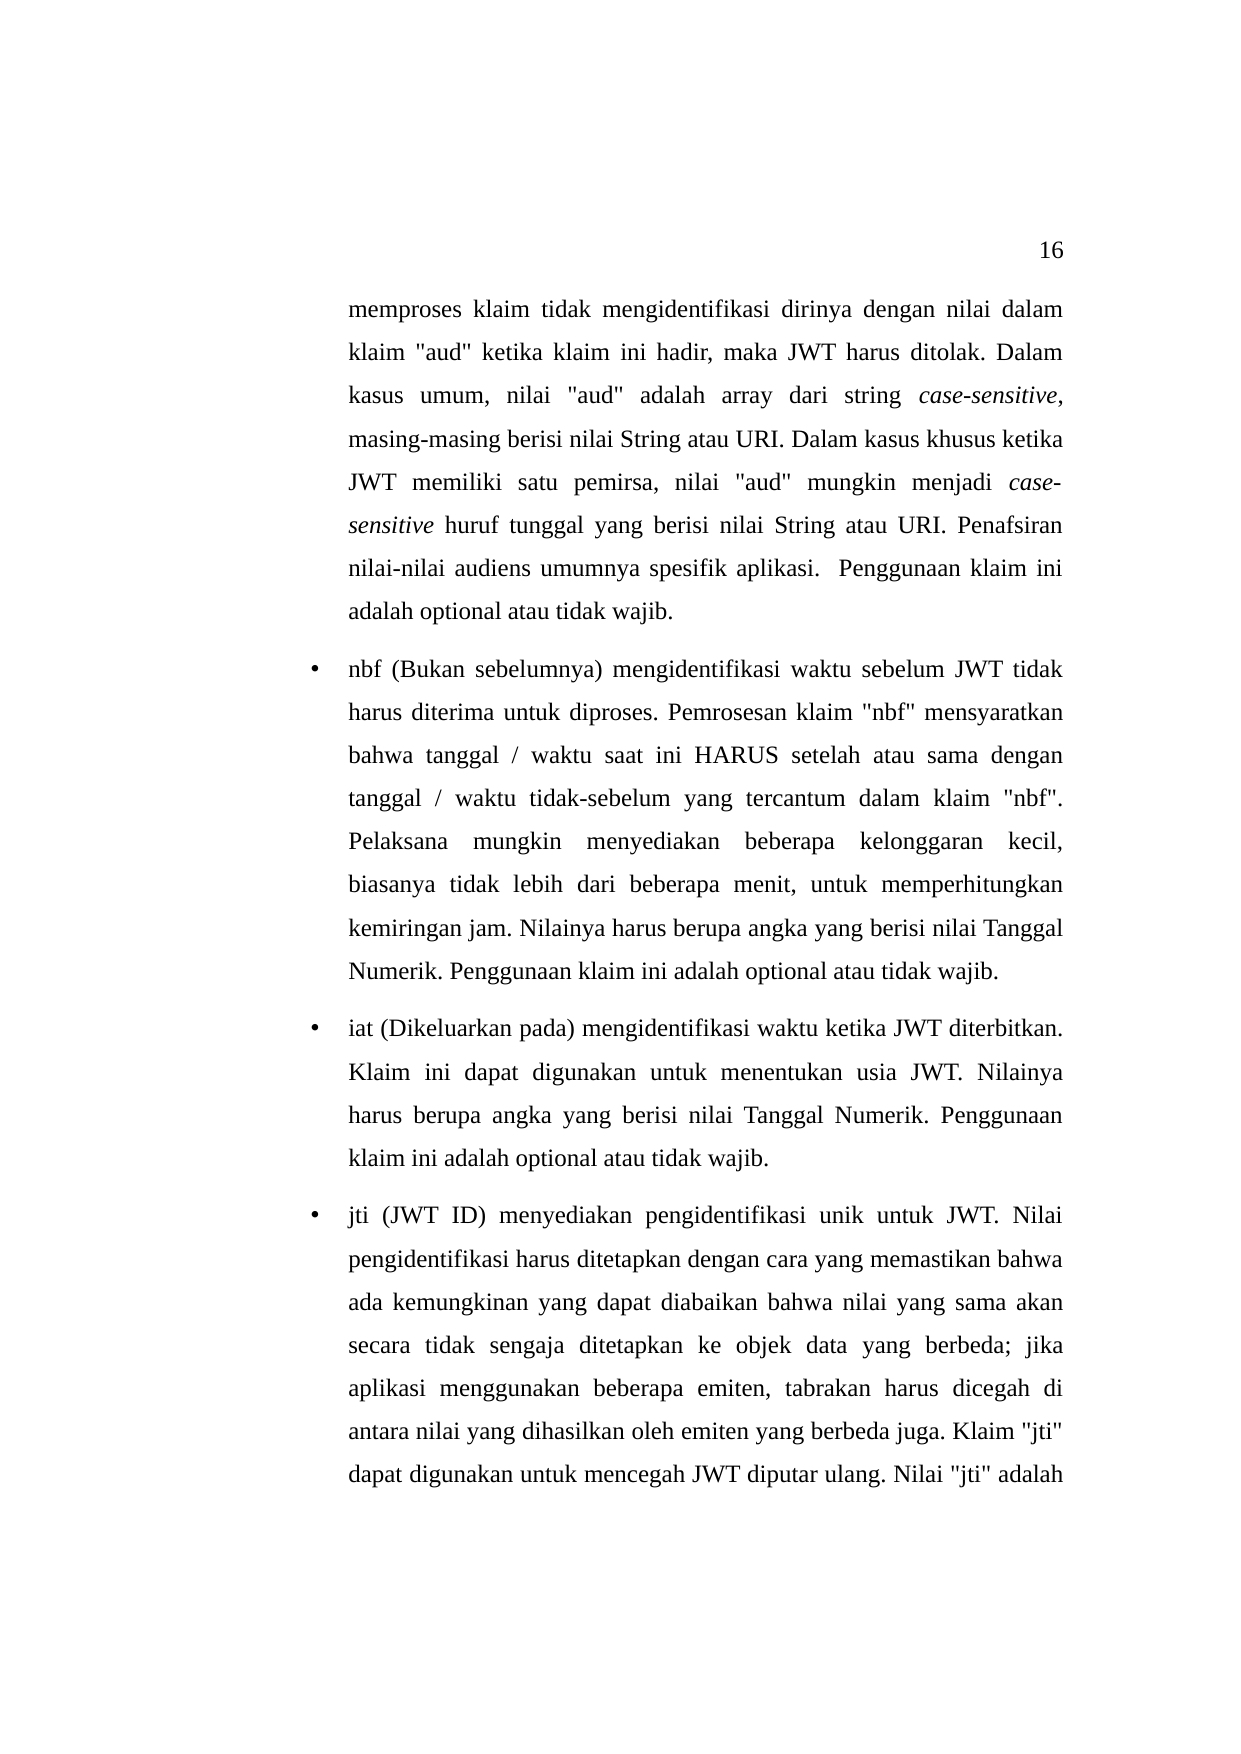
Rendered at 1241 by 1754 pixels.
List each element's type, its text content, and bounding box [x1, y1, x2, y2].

list memproses klaim tidak mengidentifikasi dirinya dengan nilai dalam klaim "aud" ketika klaim ini hadir, maka JWT harus ditolak. Dalam kasus umum, nilai "aud" adalah array dari string case-sensitive, masing-masing berisi nilai String atau URI. Dalam kasus khusus ketika JWT memiliki satu pemirsa, nilai "aud" mungkin menjadi case-sensitive huruf tunggal yang berisi nilai String atau URI. Penafsiran nilai-nilai audiens umumnya spesifik aplikasi. Penggunaan klaim ini adalah optional atau tidak wajib. [311, 294, 1063, 625]
list iat (Dikeluarkan pada) mengidentifikasi waktu ketika JWT diterbitkan. Klaim ini dapat digunakan untuk menentukan usia JWT. Nilainya harus berupa angka yang berisi nilai Tanggal Numerik. Penggunaan klaim ini adalah optional atau tidak wajib. [311, 1013, 1063, 1172]
list nbf (Bukan sebelumnya) mengidentifikasi waktu sebelum JWT tidak harus diterima untuk diproses. Pemrosesan klaim "nbf" mensyaratkan bahwa tanggal / waktu saat ini HARUS setelah atau sama dengan tanggal / waktu tidak-sebelum yang tercantum dalam klaim "nbf". Pelaksana mungkin menyediakan beberapa kelonggaran kecil, biasanya tidak lebih dari beberapa menit, untuk memperhitungkan kemiringan jam. Nilainya harus berupa angka yang berisi nilai Tanggal Numerik. Penggunaan klaim ini adalah optional atau tidak wajib. [311, 654, 1063, 984]
list jti (JWT ID) menyediakan pengidentifikasi unik untuk JWT. Nilai pengidentifikasi harus ditetapkan dengan cara yang memastikan bahwa ada kemungkinan yang dapat diabaikan bahwa nilai yang sama akan secara tidak sengaja ditetapkan ke objek data yang berbeda; jika aplikasi menggunakan beberapa emiten, tabrakan harus dicegah di antara nilai yang dihasilkan oleh emiten yang berbeda juga. Klaim "jti" dapat digunakan untuk mencegah JWT diputar ulang. Nilai "jti" adalah [311, 1201, 1063, 1488]
